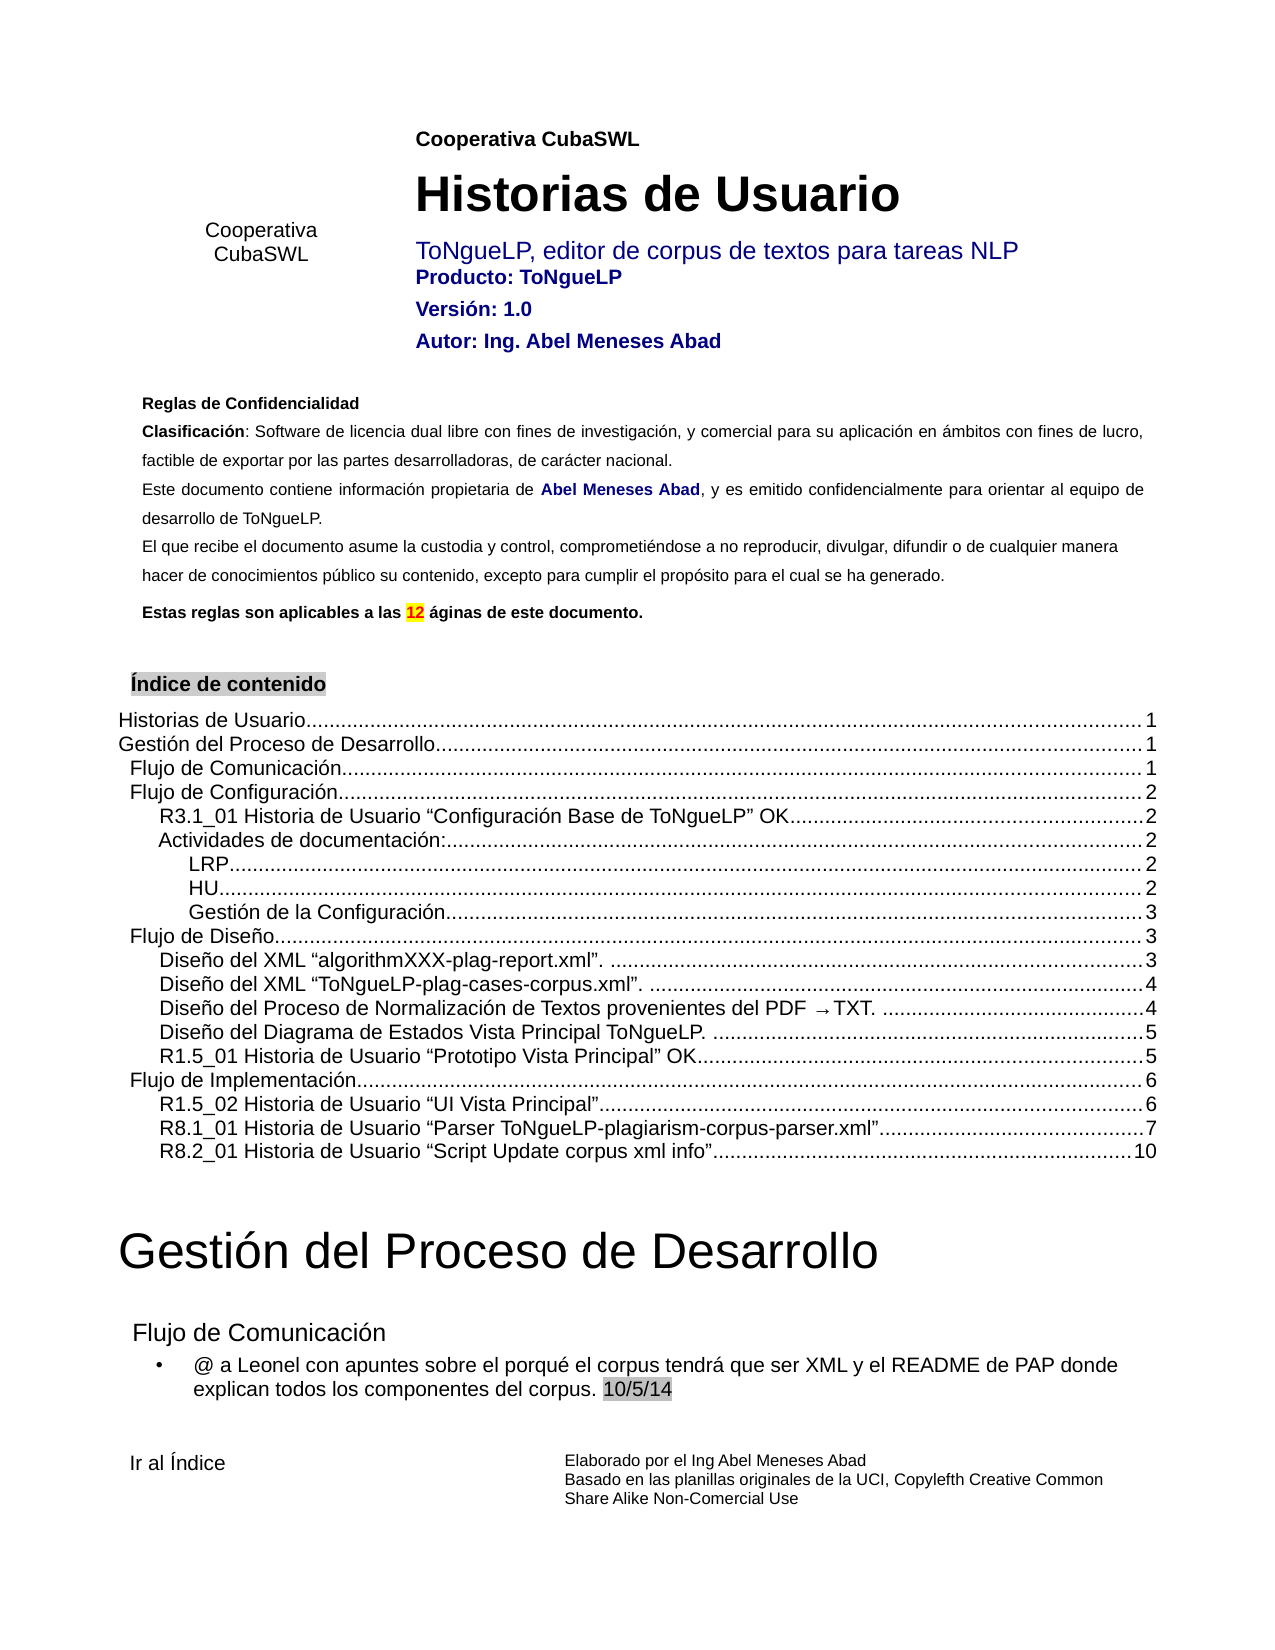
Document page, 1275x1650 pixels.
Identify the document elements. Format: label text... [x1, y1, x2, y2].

text Diseño del Proceso de Normalización de Textos provenientes del PDF →TXT. 4 [148, 996, 1157, 1019]
text R3.1_01 Historia de Usuario “Configuración Base de ToNgueLP” OK 2 [148, 804, 1157, 828]
text Flujo de Diseño 3 [118, 924, 1157, 948]
text R8.2_01 Historia de Usuario “Script Update corpus xml info” 10 [148, 1139, 1157, 1163]
text R1.5_01 Historia de Usuario “Prototipo Vista Principal” OK 5 [148, 1043, 1157, 1067]
text R8.1_01 Historia de Usuario “Parser ToNgueLP-plagiarism-corpus-parser.xml” 7 [148, 1115, 1157, 1139]
text Diseño del XML “ToNgueLP-plag-cases-corpus.xml”. 4 [148, 972, 1157, 996]
text Historias de Usuario 1 [118, 708, 1157, 732]
text Gestión del Proceso de Desarrollo 1 [118, 732, 1157, 756]
text Flujo de Comunicación 1 [118, 756, 1157, 780]
text Gestión de la Configuración 3 [177, 900, 1157, 924]
text Diseño del Diagrama de Estados Vista Principal ToNgueLP. 5 [148, 1019, 1157, 1043]
text Índice de contenido [131, 672, 1157, 696]
table_header Cooperativa CubaSWL [118, 118, 404, 365]
text R1.5_02 Historia de Usuario “UI Vista Principal” 6 [148, 1091, 1157, 1115]
text Flujo de Implementación 6 [118, 1067, 1157, 1091]
text Diseño del XML “algorithmXXX-plag-report.xml”. 3 [148, 948, 1157, 972]
table_cell Reglas de Confidencialidad Clasificación: Software de licencia dual libre con fines de investigación, y comercial para su aplicación en ámbitos con fines de lucro, factible de exportar por las partes desarrolladoras, de carácter nacional. Este documento contiene información propietaria de Abel Meneses Abad, y es emitido confidencialmente para orientar al equipo de desarrollo de ToNgueLP. El que recibe el documento asume la custodia y control, comprometiéndose a no reproducir, divulgar, difundir o de cualquier manera hacer de conocimientos público su contenido, excepto para cumplir el propósito para el cual se ha generado. Estas reglas son aplicables a las 12 áginas de este documento. [118, 365, 1156, 664]
text LRP 2 [177, 852, 1157, 876]
text Actividades de documentación: 2 [148, 828, 1157, 852]
text HU 2 [177, 876, 1157, 900]
table_header Cooperativa CubaSWL Historias de Usuario ToNgueLP, editor de corpus de textos para tareas NLP Producto: ToNgueLP Versión: 1.0 Autor: Ing. Abel Meneses Abad [404, 118, 1156, 365]
text Flujo de Configuración 2 [118, 780, 1157, 804]
subtitle Flujo de Comunicación [118, 1318, 1157, 1347]
subtitle Gestión del Proceso de Desarrollo [118, 1222, 1157, 1279]
list @ a Leonel con apuntes sobre el porqué el corpus tendrá que ser XML y el README de PAP donde explican todos los componentes del corpus. 10/5/14 [156, 1353, 1157, 1401]
